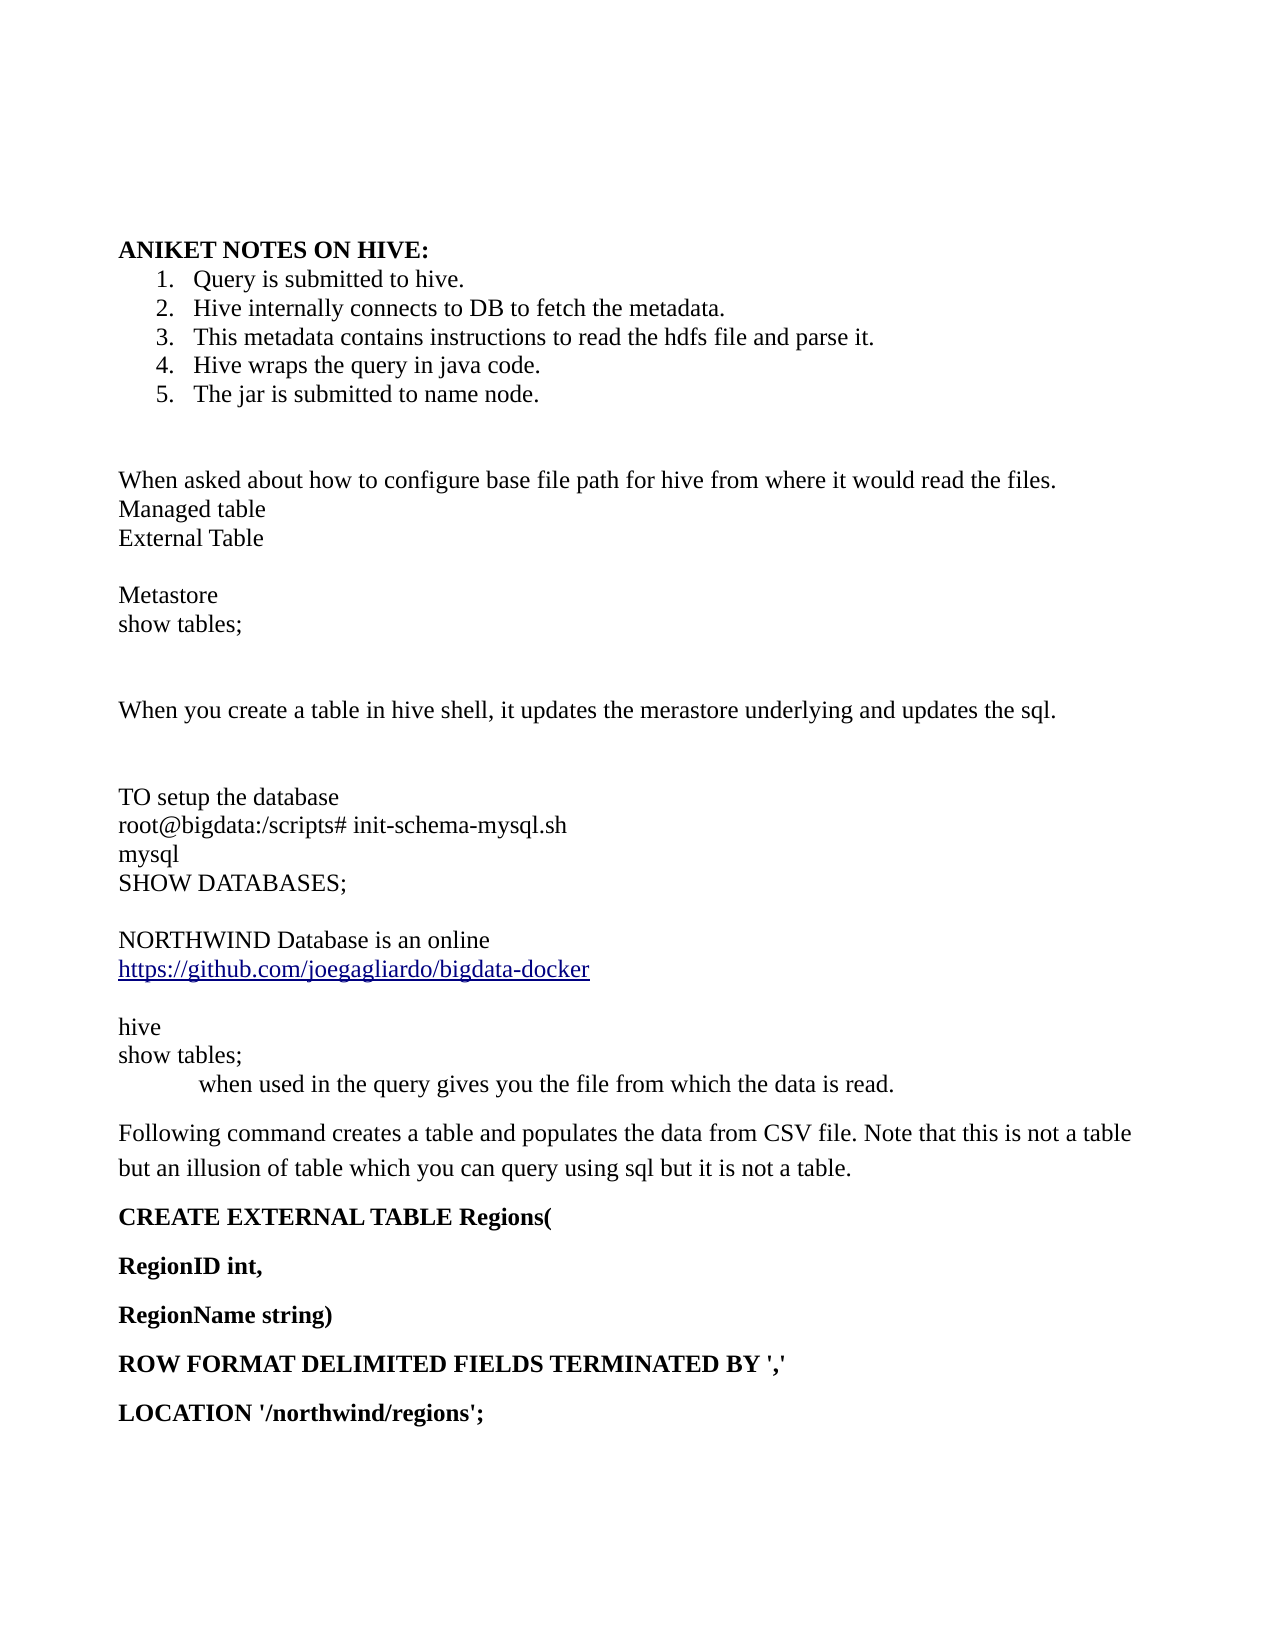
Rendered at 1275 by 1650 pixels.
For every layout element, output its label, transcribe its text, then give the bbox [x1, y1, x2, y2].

text mysql [118, 839, 1157, 868]
text when used in the query gives you the file from which the data is read. [118, 1069, 1157, 1098]
text root@bigdata:/scripts# init-schema-mysql.sh [118, 811, 1157, 839]
text Following command creates a table and populates the data from CSV file. Note that this is not a table but an illusion of table which you can query using sql but it is not a table. [118, 1118, 1157, 1182]
text SHOW DATABASES; [118, 868, 1157, 897]
list This metadata contains instructions to read the hdfs file and parse it. [156, 322, 1157, 351]
text NORTHWIND Database is an online [118, 926, 1157, 954]
text show tables; [118, 1041, 1157, 1069]
text TO setup the database [118, 782, 1157, 811]
text When you create a table in hive shell, it updates the merastore underlying and updates the sql. [118, 696, 1157, 724]
text https://github.com/joegagliardo/bigdata-docker [118, 954, 1157, 983]
text hive [118, 1012, 1157, 1041]
text When asked about how to configure base file path for hive from where it would read the files. [118, 466, 1157, 494]
list Query is submitted to hive. [156, 264, 1157, 293]
list Hive wraps the query in java code. [156, 351, 1157, 379]
list Hive internally connects to DB to fetch the metadata. [156, 293, 1157, 322]
text External Table [118, 523, 1157, 552]
text Metastore [118, 581, 1157, 609]
list The jar is submitted to name node. [156, 379, 1157, 408]
text CREATE EXTERNAL TABLE Regions( [118, 1202, 1157, 1231]
text ANIKET NOTES ON HIVE: [118, 236, 1157, 264]
text Managed table [118, 494, 1157, 523]
text LOCATION '/northwind/regions'; [118, 1398, 1157, 1427]
text RegionID int, [118, 1251, 1157, 1280]
text show tables; [118, 609, 1157, 638]
text RegionName string) [118, 1300, 1157, 1329]
text ROW FORMAT DELIMITED FIELDS TERMINATED BY ',' [118, 1349, 1157, 1378]
